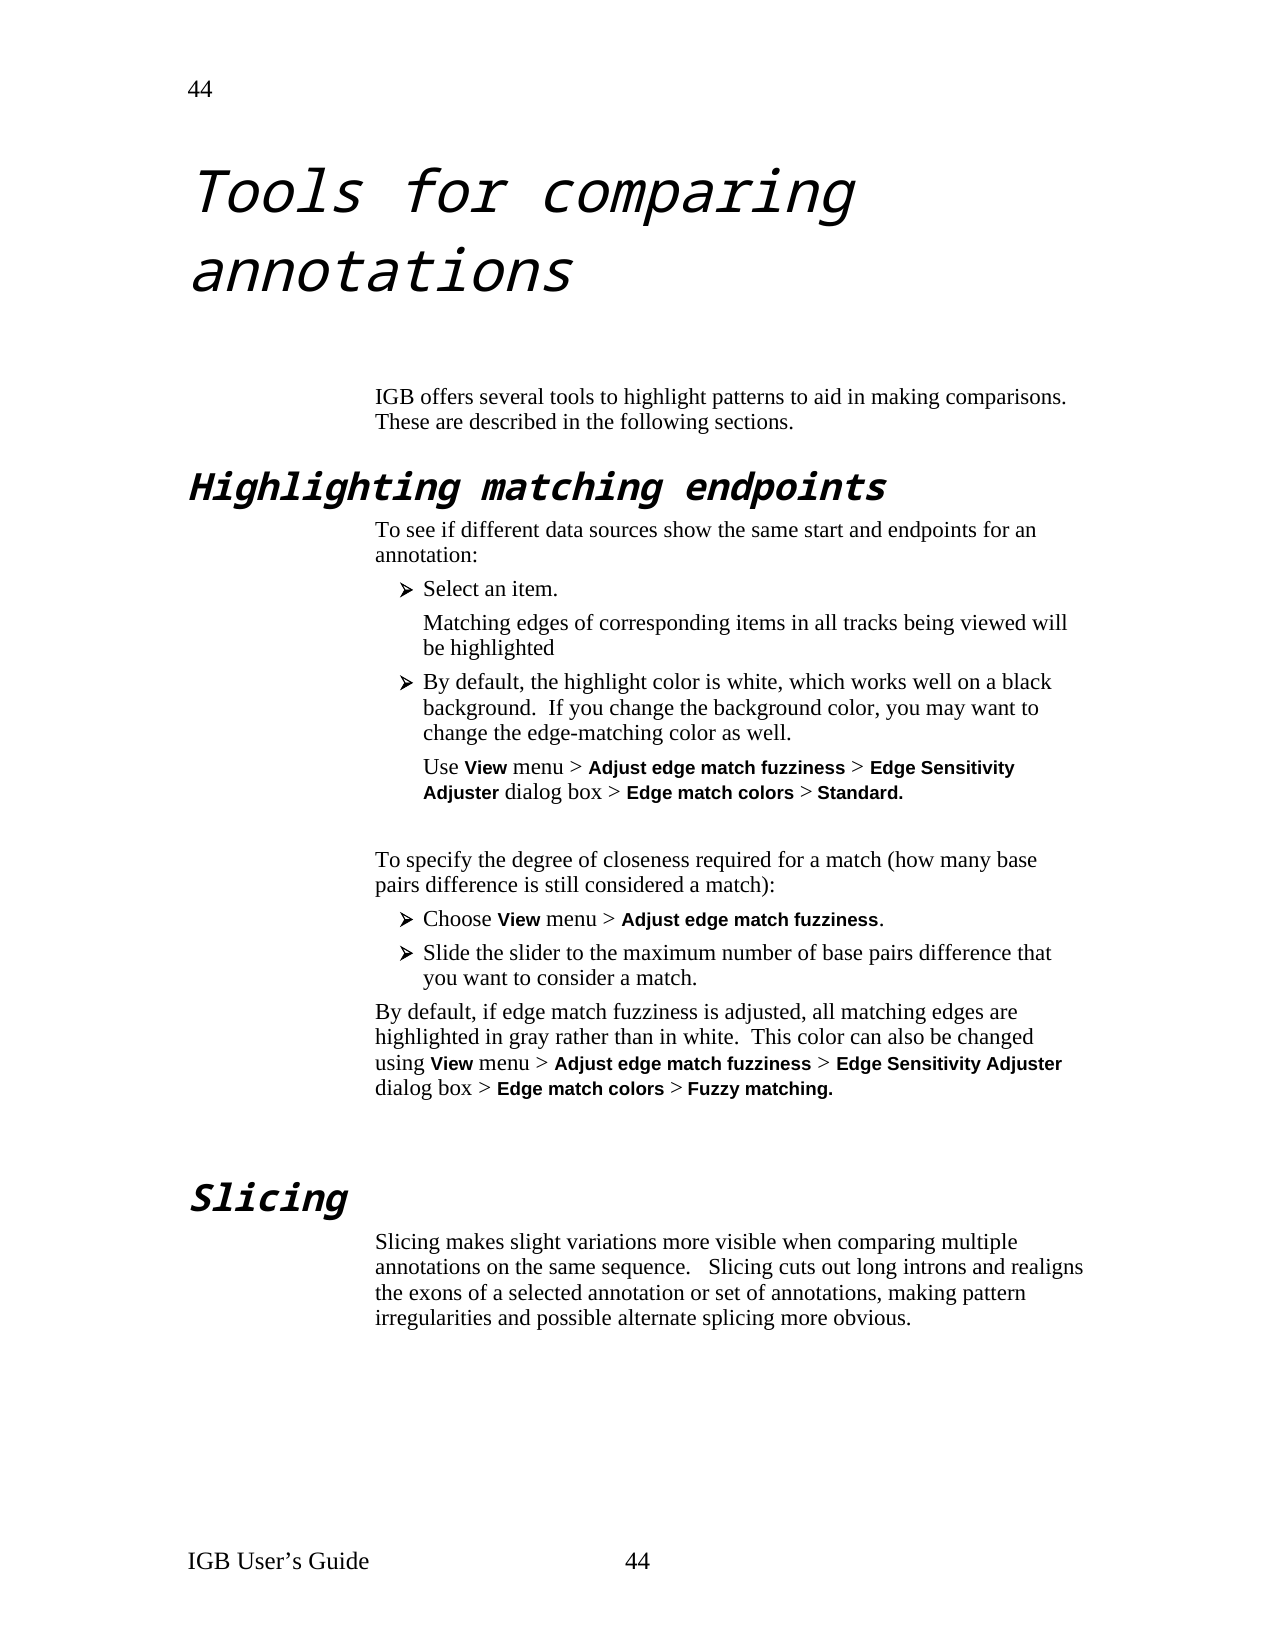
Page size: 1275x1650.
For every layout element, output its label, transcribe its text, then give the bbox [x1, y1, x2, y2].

text IGB offers several tools to highlight patterns to aid in making comparisons. These are described in the following sections. [375, 384, 1087, 435]
list Use View menu > Adjust edge match fuzziness > Edge Sensitivity Adjuster dialog box > Edge match colors > Standard. [399, 754, 1087, 804]
list By default, the highlight color is white, which works well on a black background. If you change the background color, you may want to change the edge-matching color as well. [399, 669, 1087, 745]
list Choose View menu > Adjust edge match fuzziness. [399, 906, 1087, 931]
text Slicing makes slight variations more visible when comparing multiple annotations on the same sequence. Slicing cuts out long introns and realigns the exons of a selected annotation or set of annotations, making pattern irregularities and possible alternate splicing more obvious. [375, 1229, 1087, 1331]
subtitle Slicing [187, 1172, 1087, 1223]
text To specify the degree of closeness required for a match (how many base pairs difference is still considered a match): [375, 847, 1087, 897]
text By default, if edge match fuzziness is adjusted, all matching edges are highlighted in gray rather than in white. This color can also be changed using View menu > Adjust edge match fuzziness > Edge Sensitivity Adjuster dialog box > Edge match colors > Fuzzy matching. [375, 999, 1087, 1100]
text To see if different data sources show the same start and endpoints for an annotation: [375, 517, 1087, 568]
subtitle Highlighting matching endpoints [187, 460, 1087, 511]
subtitle Tools for comparing annotations [187, 150, 1087, 309]
list Select an item. [399, 576, 1087, 602]
list Matching edges of corresponding items in all tracks being viewed will be highlighted [399, 610, 1087, 661]
list Slide the slider to the maximum number of base pairs difference that you want to consider a match. [399, 939, 1087, 990]
